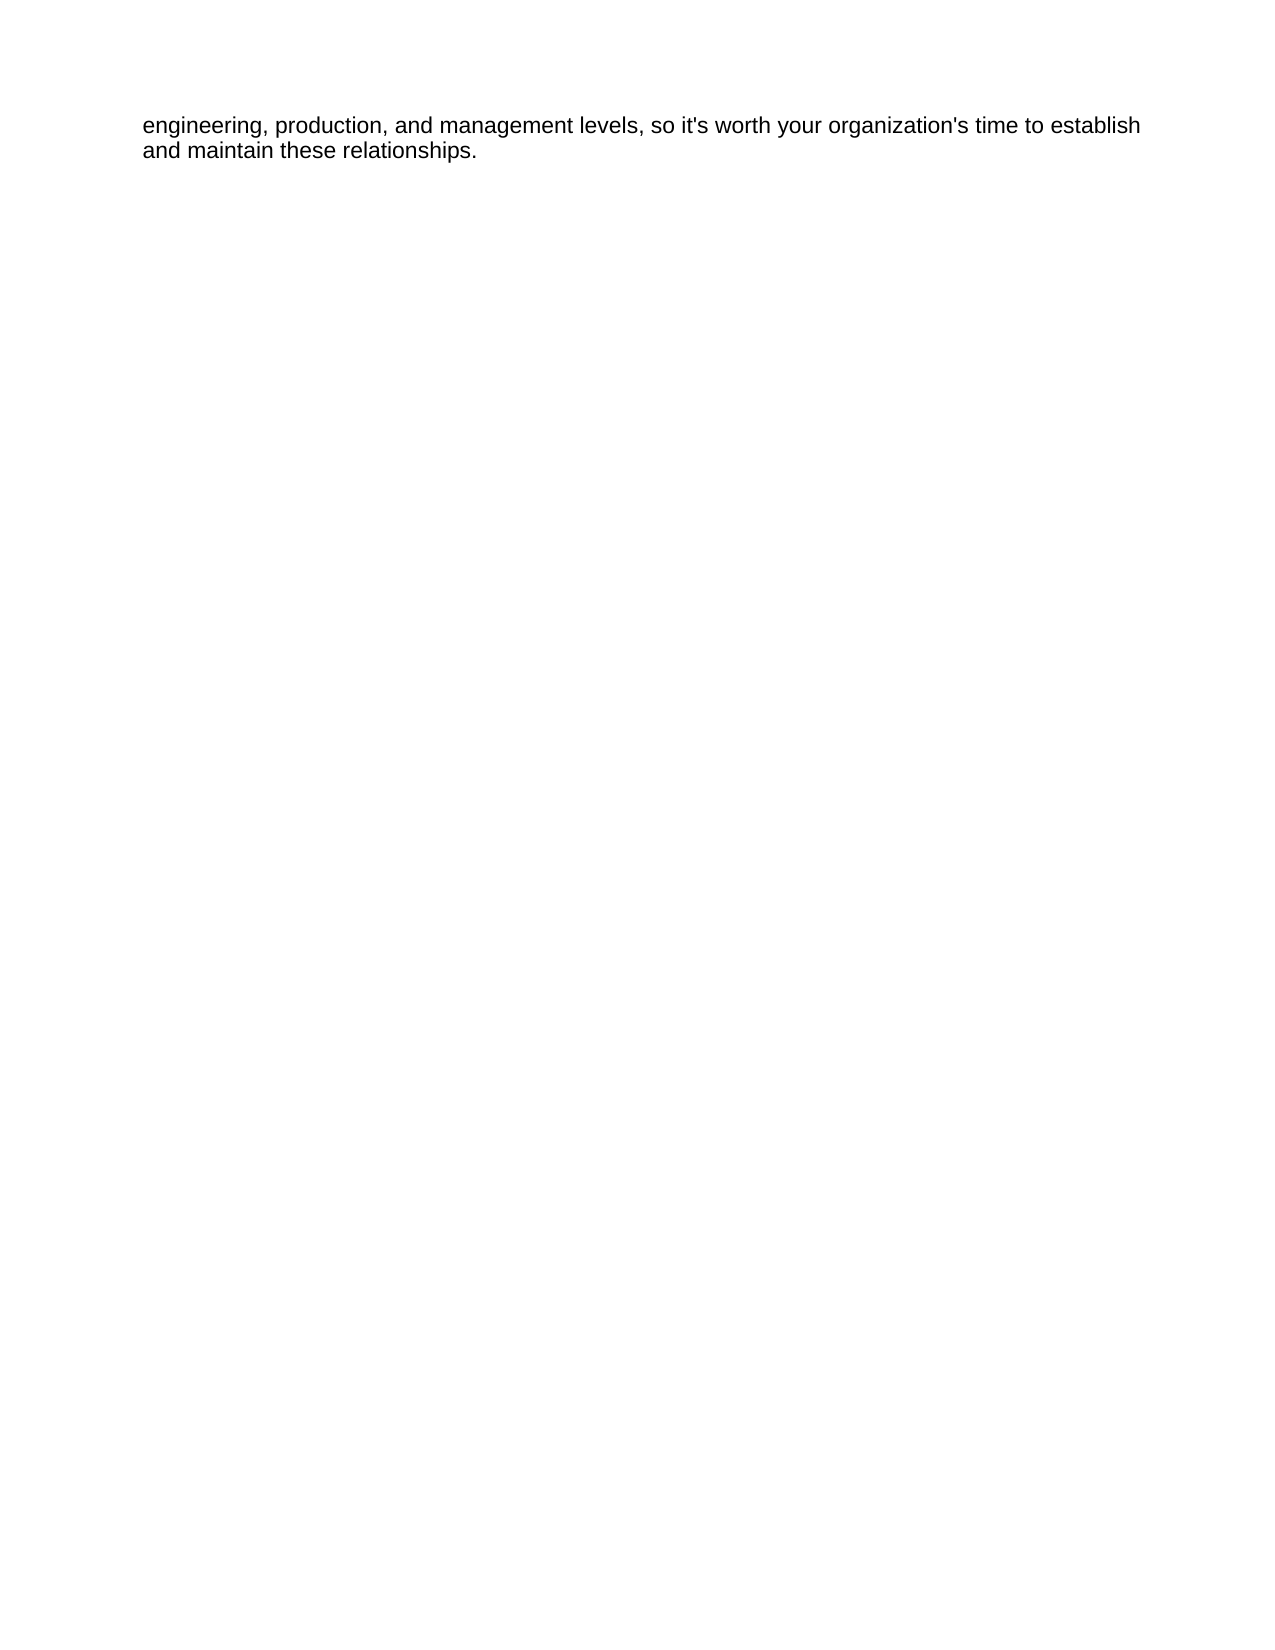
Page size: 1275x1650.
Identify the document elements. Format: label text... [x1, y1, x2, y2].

text engineering, production, and management levels, so it's worth your organization's time to establish and maintain these relationships. [142, 112, 1162, 164]
